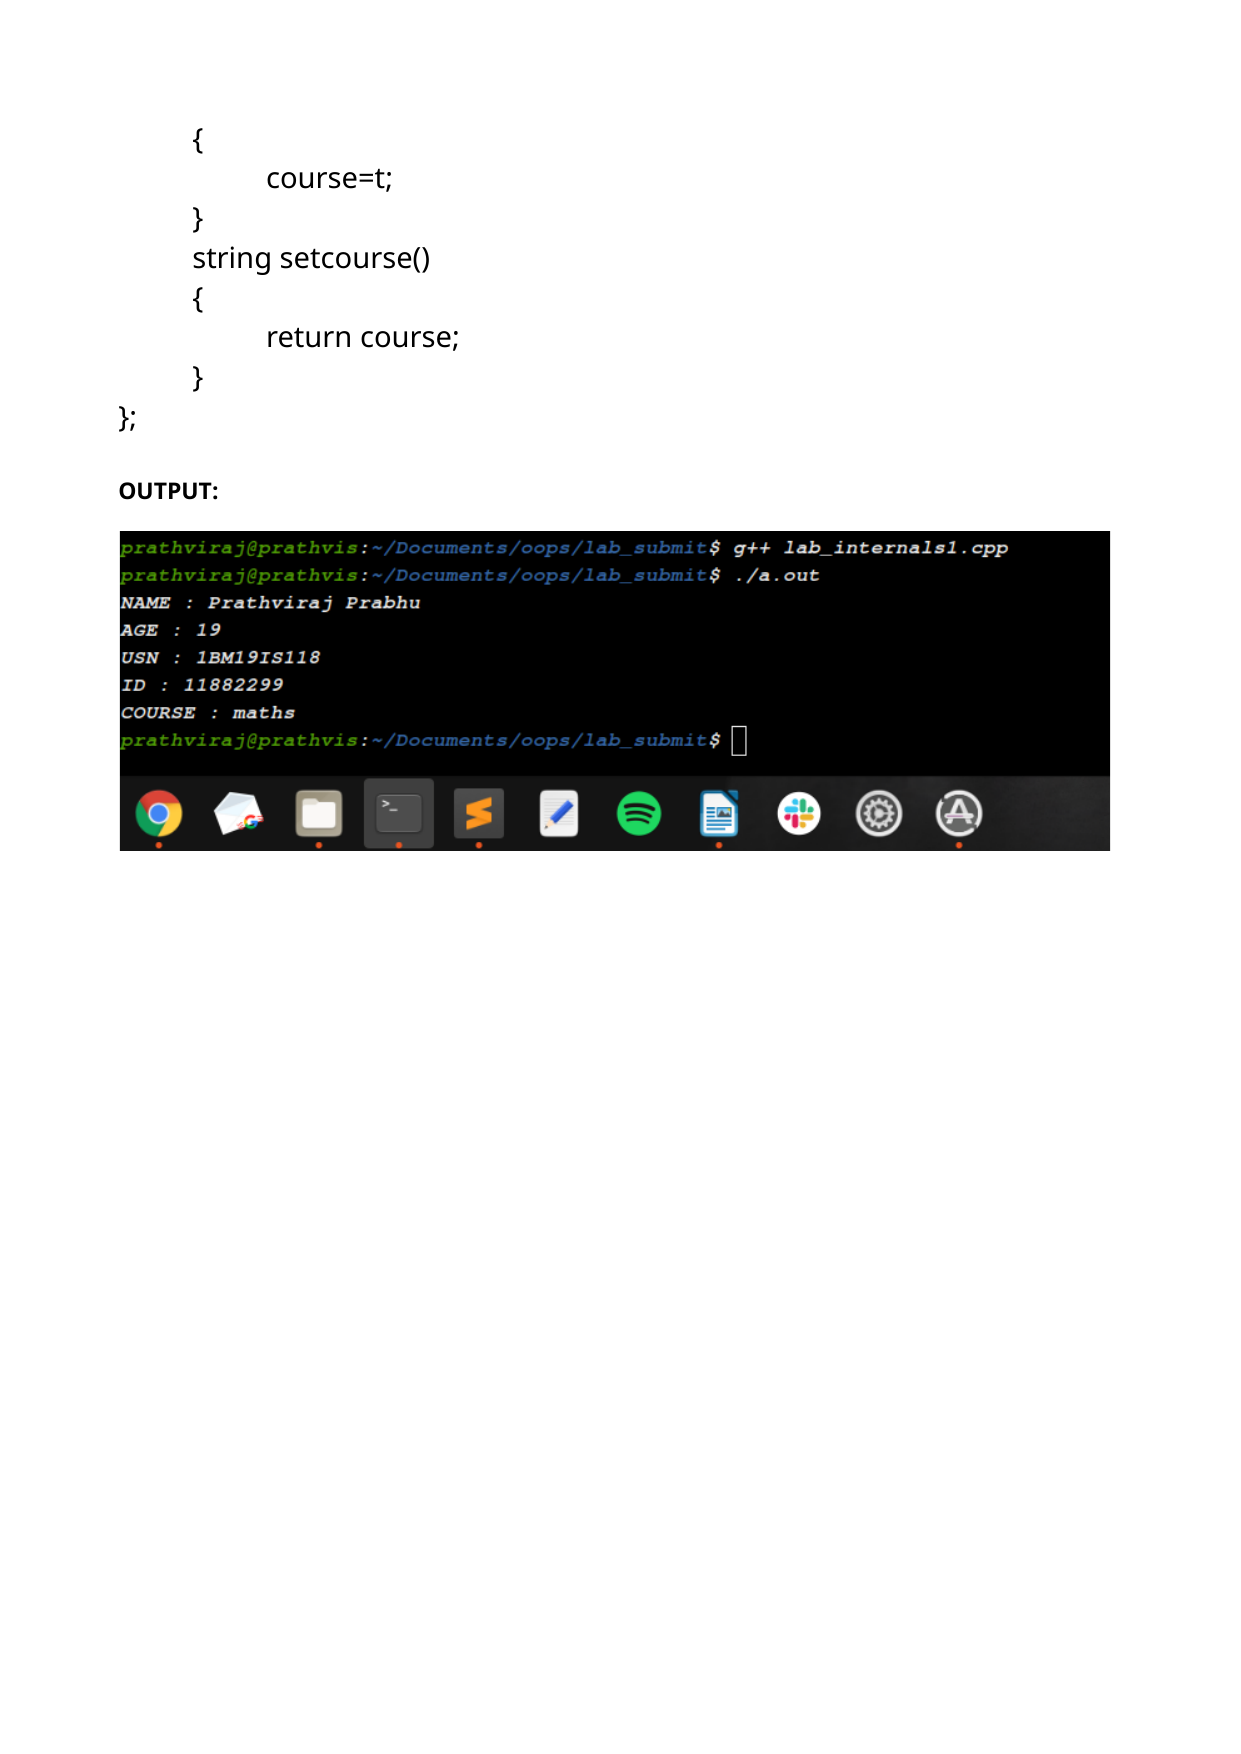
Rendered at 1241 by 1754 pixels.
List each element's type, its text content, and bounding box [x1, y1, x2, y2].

text { [118, 118, 1122, 158]
text string setcourse() [118, 237, 1122, 277]
text } [118, 356, 1122, 396]
text { [118, 277, 1122, 317]
text OUTPUT: [118, 475, 1122, 507]
text }; [118, 396, 1122, 436]
text } [118, 197, 1122, 237]
text course=t; [118, 158, 1122, 197]
text return course; [118, 317, 1122, 356]
